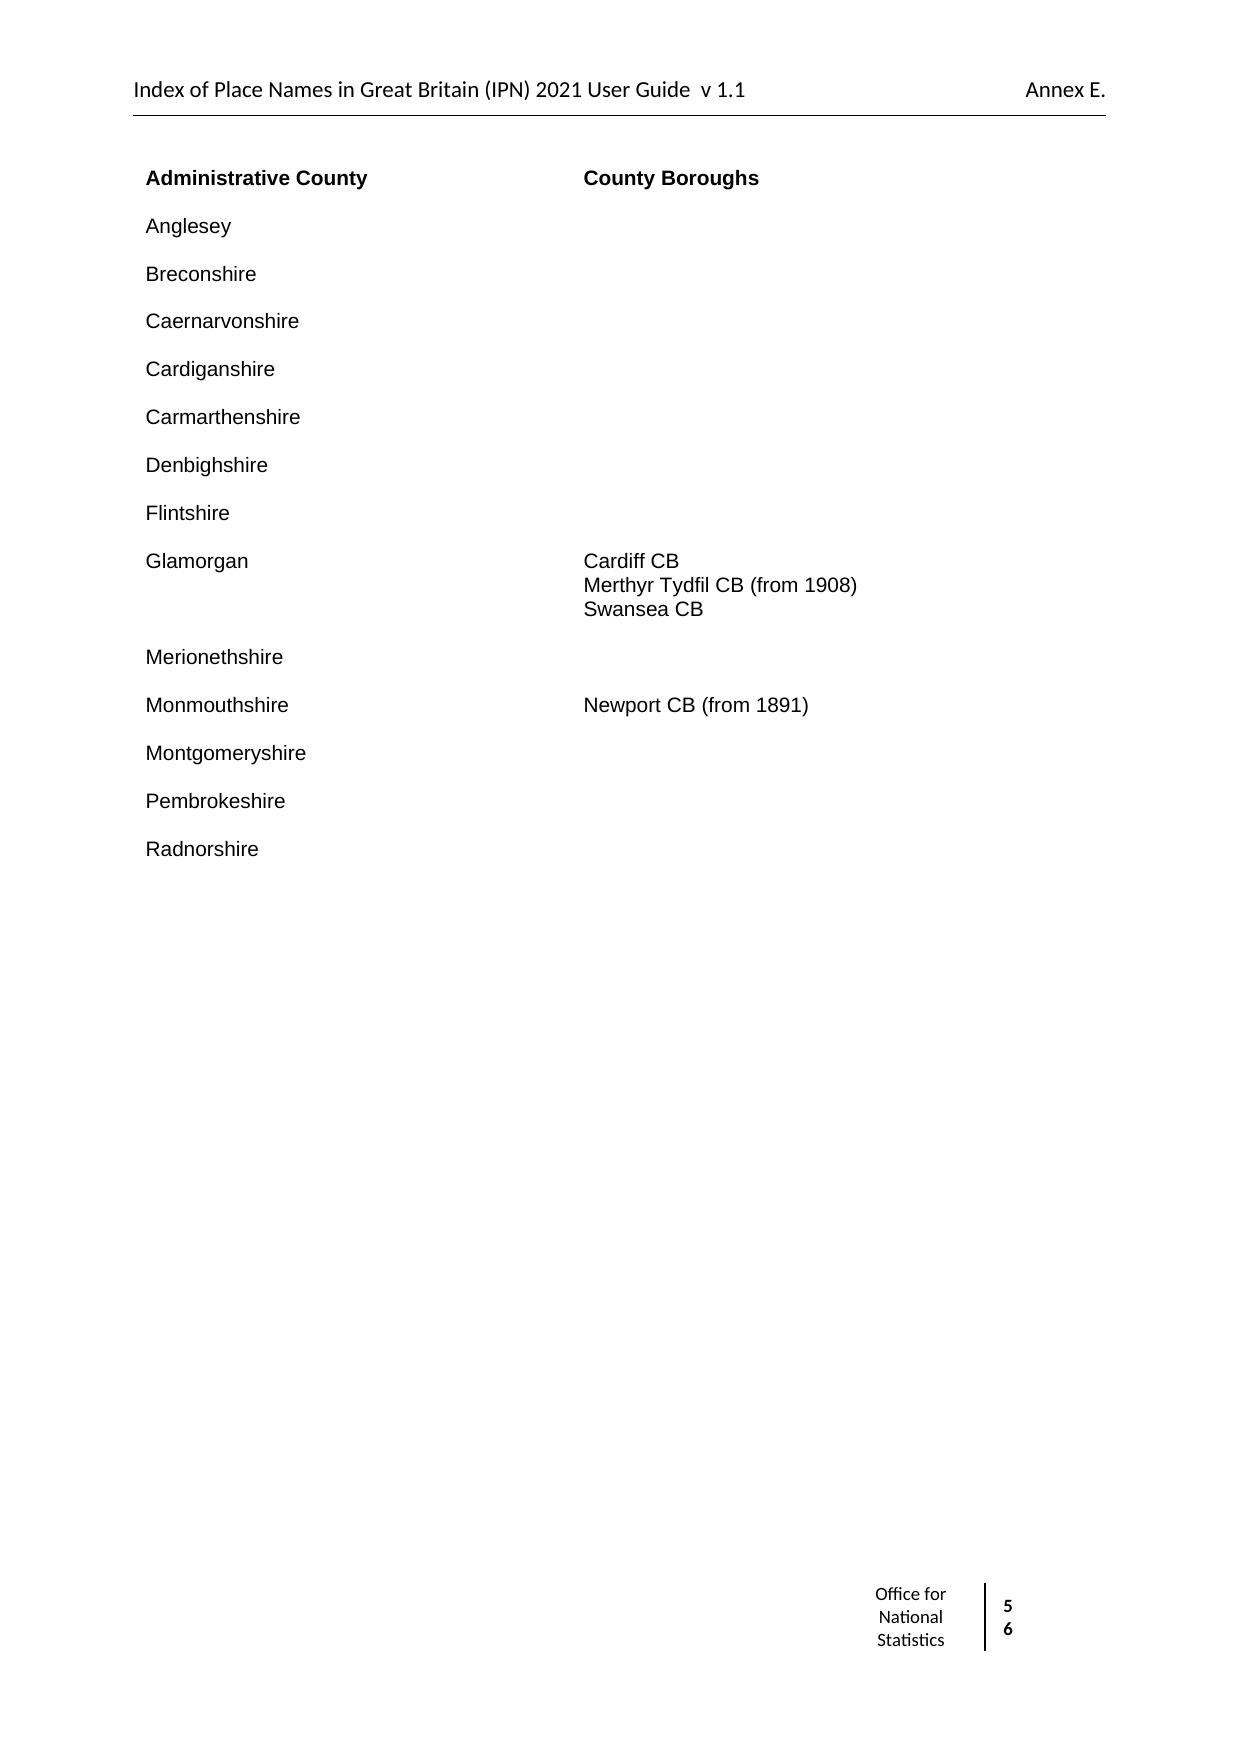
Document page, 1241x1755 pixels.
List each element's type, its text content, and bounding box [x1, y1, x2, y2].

text Merthyr Tydfil CB (from 1908) [145, 573, 1094, 597]
text Denbighshire [145, 453, 1094, 477]
text Glamorgan Cardiff CB [145, 549, 1094, 573]
text Monmouthshire Newport CB (from 1891) [145, 693, 1094, 717]
text Merionethshire [145, 645, 1094, 669]
text Flintshire [145, 501, 1094, 525]
text Carmarthenshire [145, 405, 1094, 429]
text Pembrokeshire [145, 788, 1094, 812]
text Breconshire [145, 261, 1094, 285]
text Administrative County County Boroughs [145, 166, 1094, 189]
text Anglesey [145, 213, 1094, 237]
text Caernarvonshire [145, 309, 1094, 333]
text Swansea CB [145, 597, 1094, 621]
text Radnorshire [145, 836, 1094, 860]
text Cardiganshire [145, 357, 1094, 381]
text Montgomeryshire [145, 741, 1094, 764]
